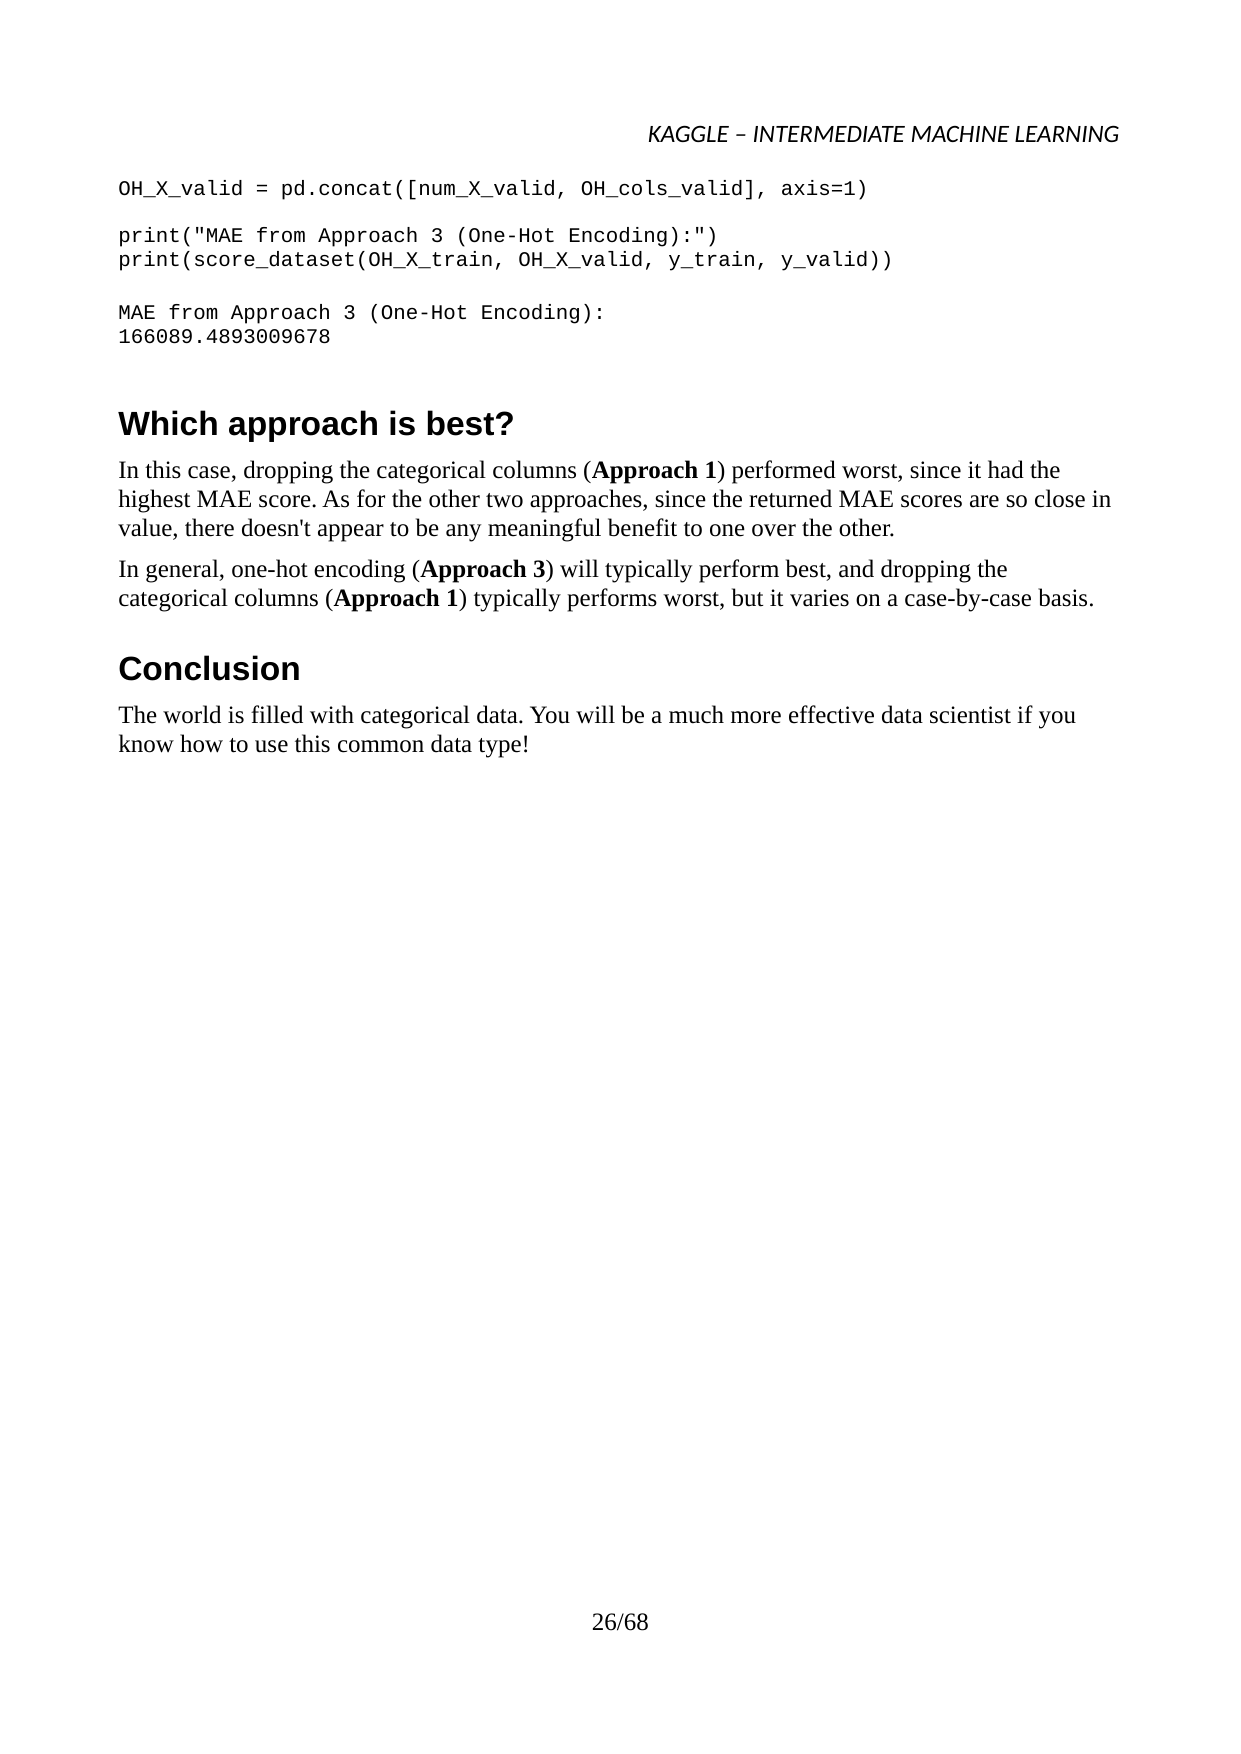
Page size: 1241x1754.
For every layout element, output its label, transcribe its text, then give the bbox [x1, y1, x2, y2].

text In general, one-hot encoding (Approach 3) will typically perform best, and dropping the categorical columns (Approach 1) typically performs worst, but it varies on a case-by-case basis. [118, 554, 1122, 611]
text 166089.4893009678 [118, 326, 1122, 349]
text The world is filled with categorical data. You will be a much more effective data scientist if you know how to use this common data type! [118, 700, 1122, 757]
text print("MAE from Approach 3 (One-Hot Encoding):") [118, 225, 1122, 249]
text In this case, dropping the categorical columns (Approach 1) performed worst, since it had the highest MAE score. As for the other two approaches, since the returned MAE scores are so close in value, there doesn't appear to be any meaningful benefit to one over the other. [118, 455, 1122, 541]
subtitle Conclusion [118, 649, 1122, 687]
subtitle Which approach is best? [118, 404, 1122, 443]
text OH_X_valid = pd.concat([num_X_valid, OH_cols_valid], axis=1) [118, 178, 1122, 202]
text print(score_dataset(OH_X_train, OH_X_valid, y_train, y_valid)) [118, 249, 1122, 273]
text MAE from Approach 3 (One-Hot Encoding): [118, 302, 1122, 326]
